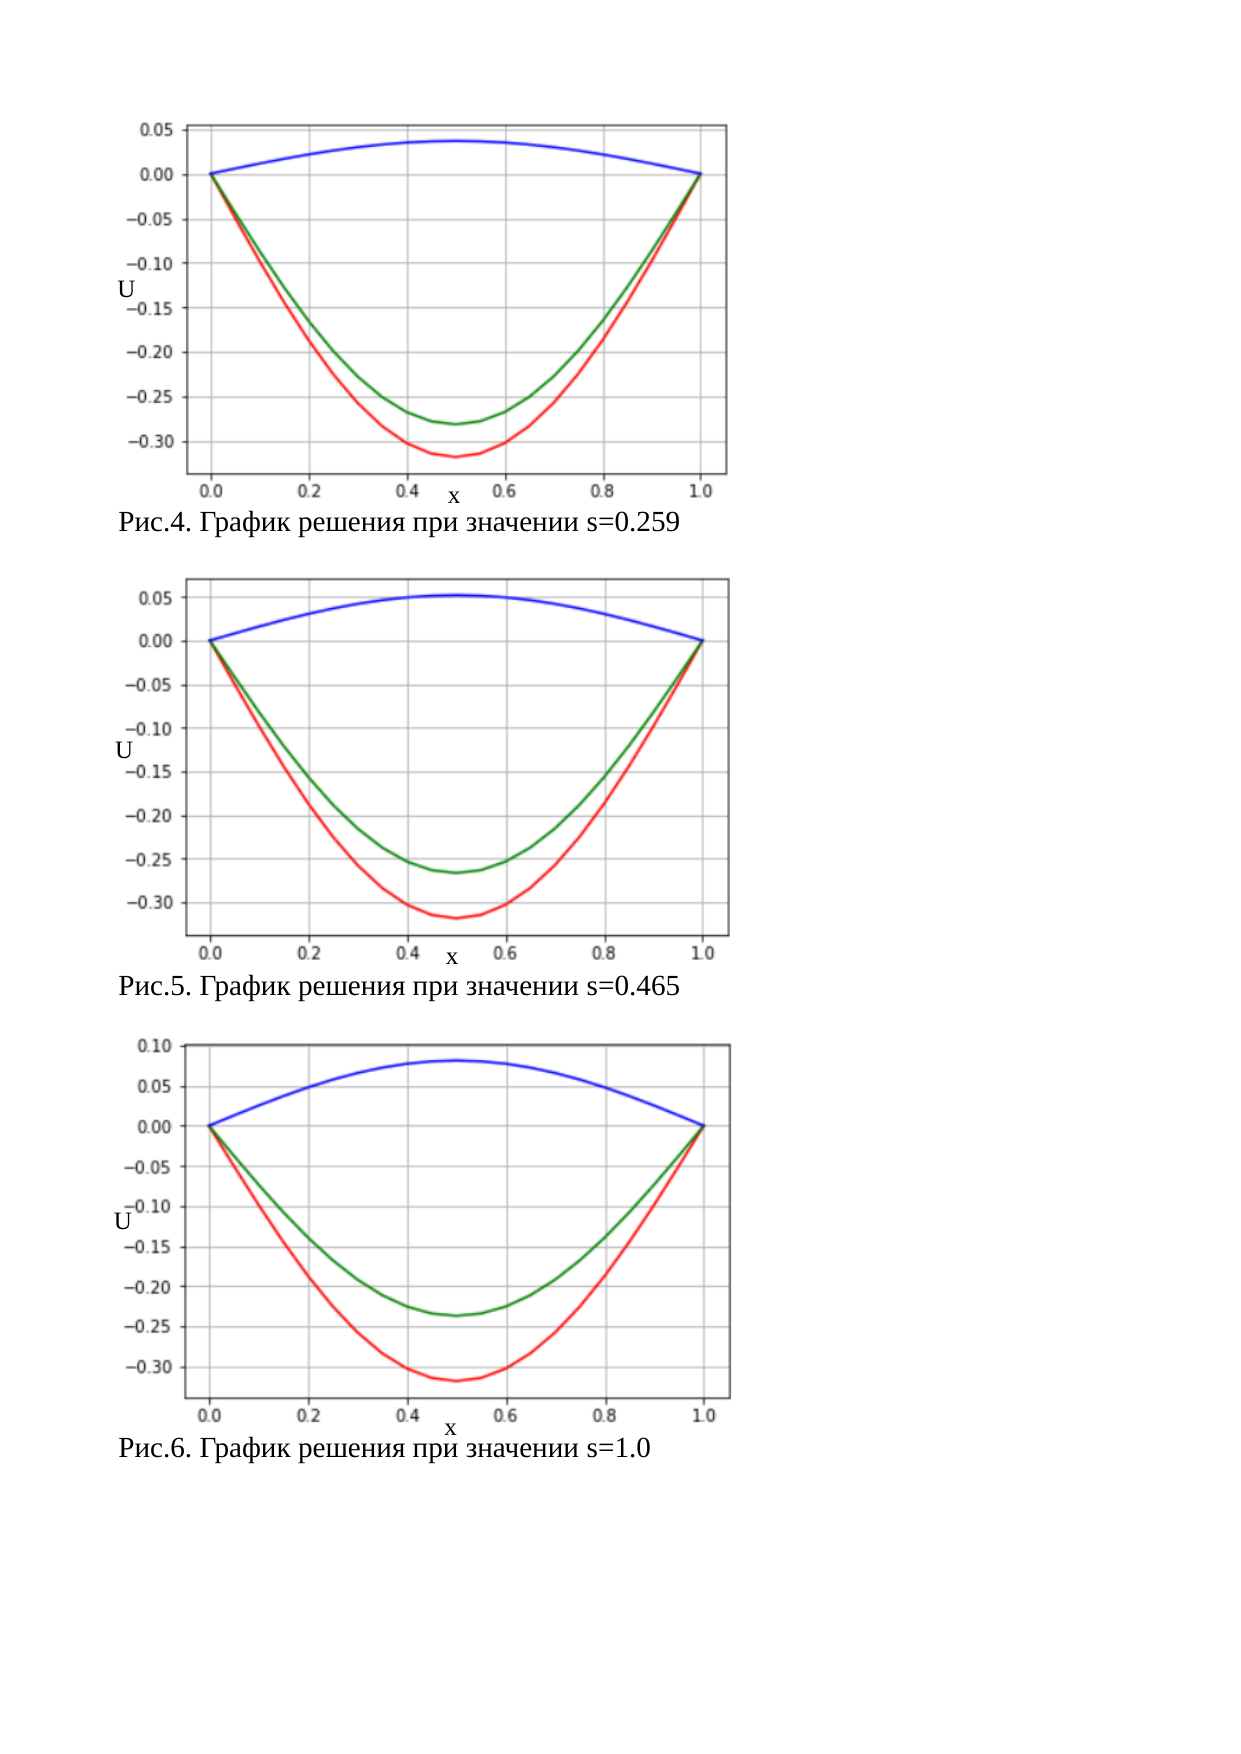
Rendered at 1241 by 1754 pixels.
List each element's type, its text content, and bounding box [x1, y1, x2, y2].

picture [118, 118, 738, 504]
picture [118, 1035, 739, 1430]
text Рис.6. График решения при значении s=1.0 [118, 1430, 1122, 1463]
text Рис.4. График решения при значении s=0.259 [118, 504, 1122, 537]
text Рис.5. График решения при значении s=0.465 [118, 968, 1122, 1002]
picture [118, 571, 739, 969]
